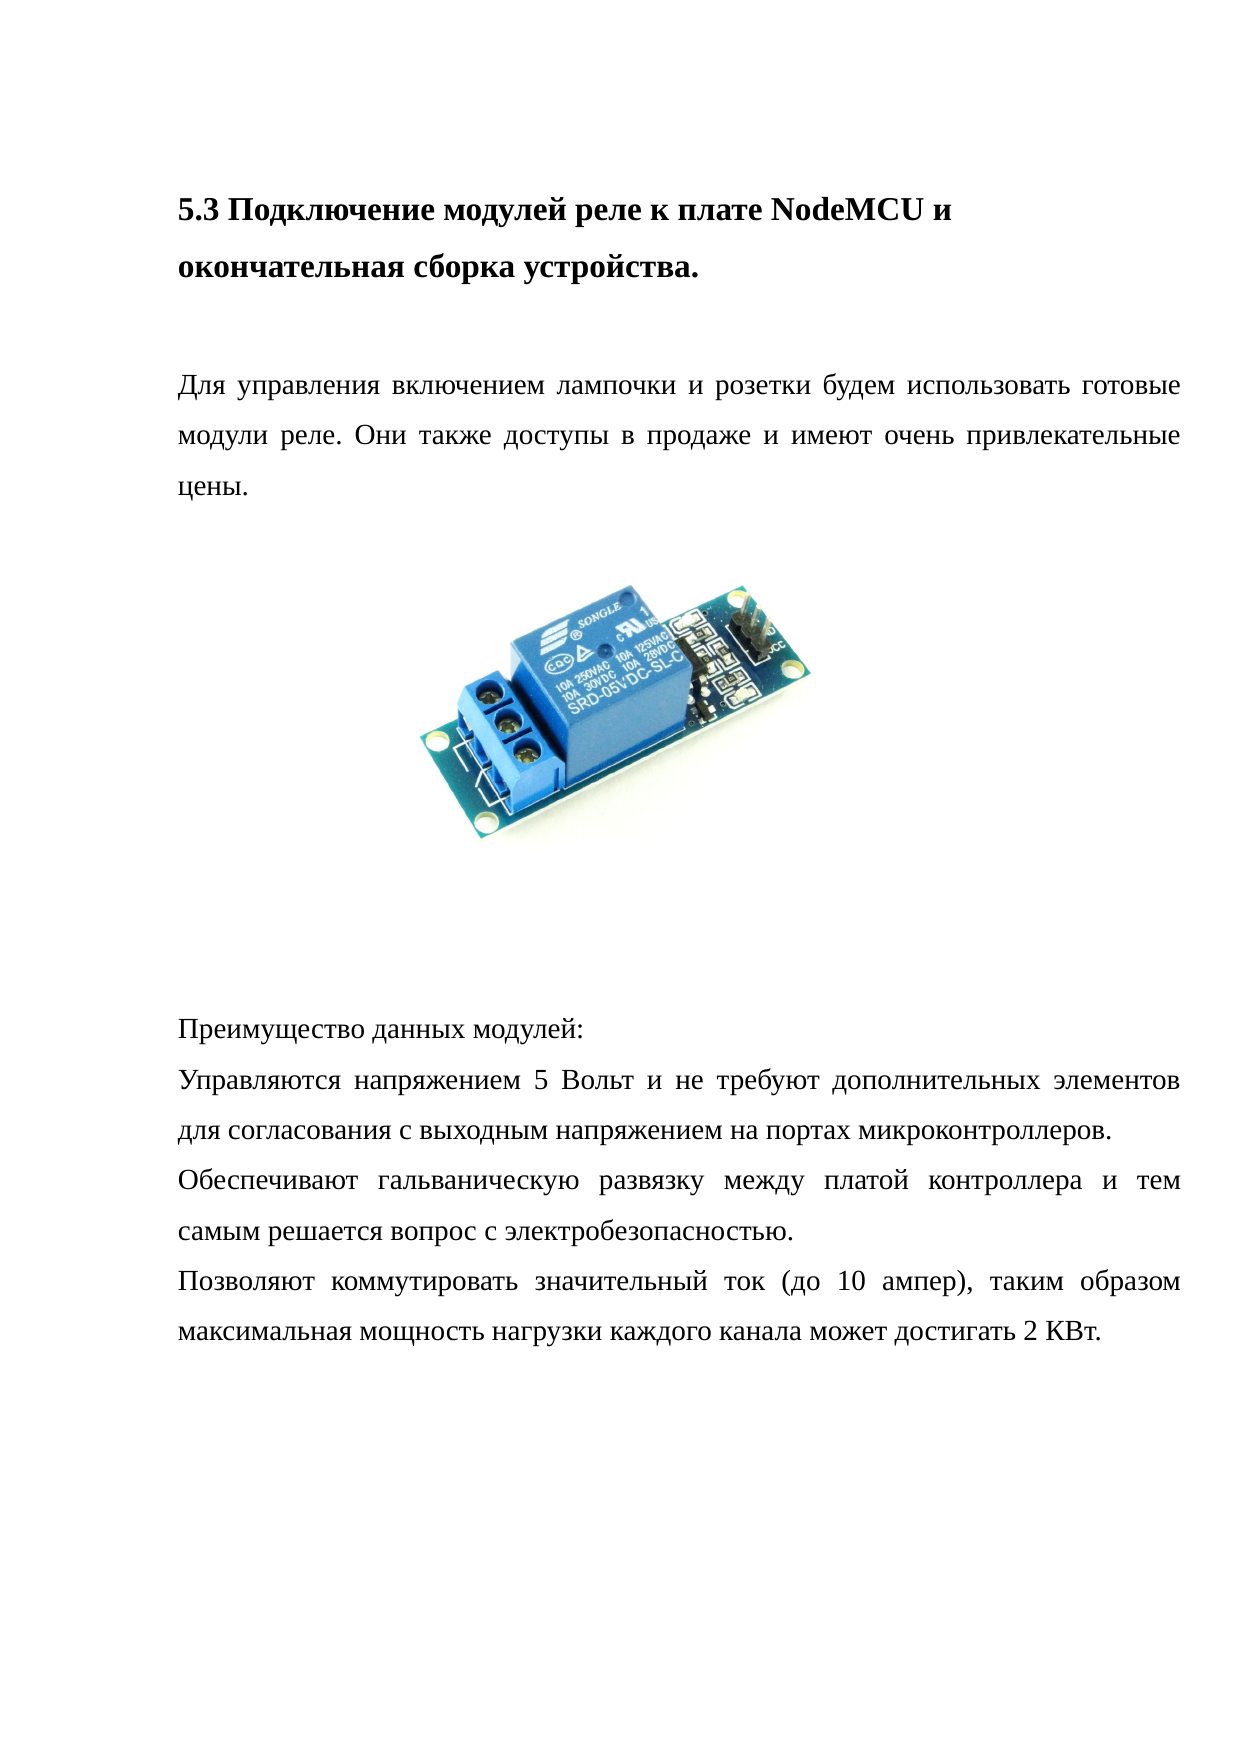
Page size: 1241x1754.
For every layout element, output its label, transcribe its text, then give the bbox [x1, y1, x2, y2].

text Для управления включением лампочки и розетки будем использовать готовые модули реле. Они также доступы в продаже и имеют очень привлекательные цены. [178, 367, 1182, 501]
text Преимущество данных модулей: [178, 1012, 1182, 1045]
picture [374, 532, 857, 895]
text Позволяют коммутировать значительный ток (до 10 ампер), таким образом максимальная мощность нагрузки каждого канала может достигать 2 КВт. [178, 1263, 1182, 1347]
subtitle 5.3 Подключение модулей реле к плате NodeMCU и окончательная сборка устройства. [178, 189, 1182, 285]
text Управляются напряжением 5 Вольт и не требуют дополнительных элементов для согласования с выходным напряжением на портах микроконтроллеров. [178, 1062, 1182, 1146]
text Обеспечивают гальваническую развязку между платой контроллера и тем самым решается вопрос с электробезопасностью. [178, 1162, 1182, 1246]
